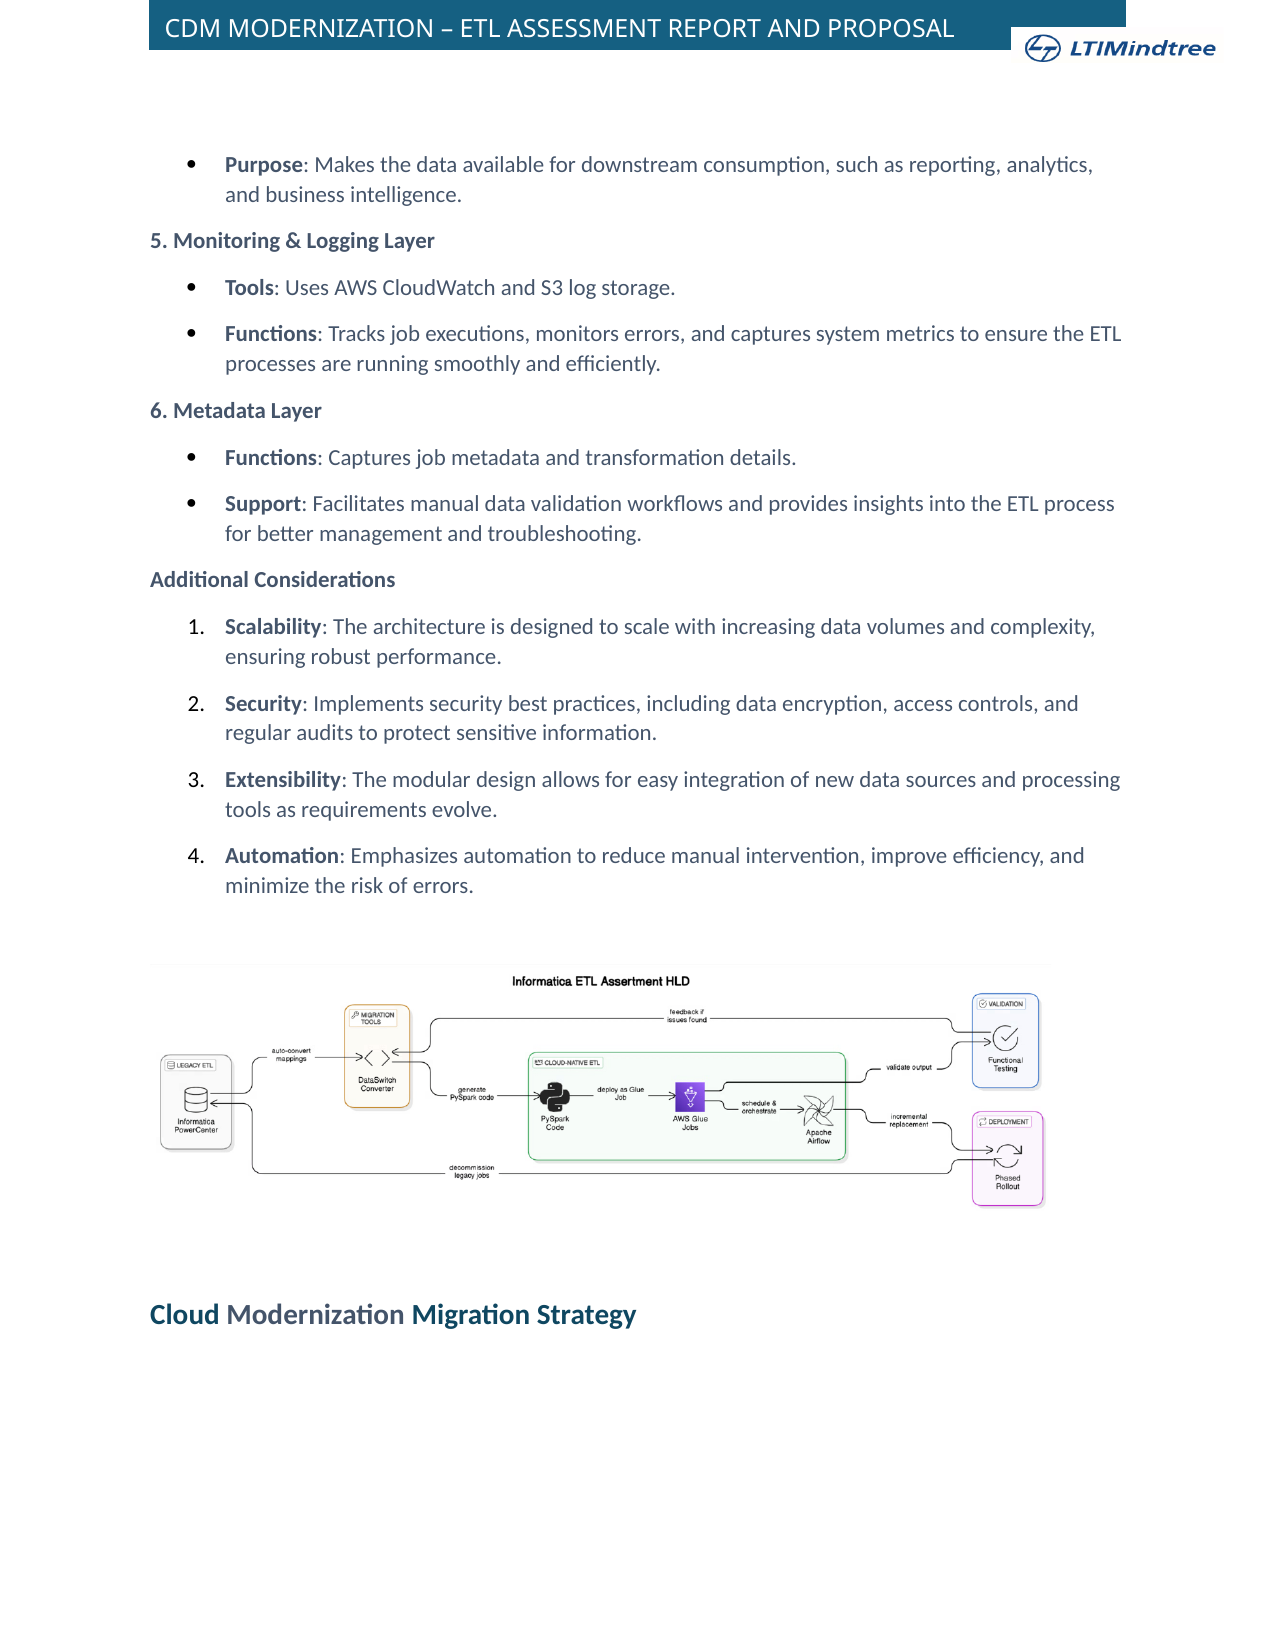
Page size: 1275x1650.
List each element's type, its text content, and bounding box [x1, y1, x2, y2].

list Purpose: Makes the data available for downstream consumption, such as reporting, analytics, and business intelligence. [187, 150, 1125, 208]
list Functions: Captures job metadata and transformation details. [187, 443, 1125, 471]
list Support: Facilitates manual data validation workflows and provides insights into the ETL process for better management and troubleshooting. [187, 489, 1125, 547]
list Extensibility: The modular design allows for easy integration of new data sources and processing tools as requirements evolve. [187, 765, 1125, 823]
list Scalability: The architecture is designed to scale with increasing data volumes and complexity, ensuring robust performance. [187, 612, 1125, 670]
text Additional Considerations [150, 566, 1125, 594]
list Functions: Tracks job executions, monitors errors, and captures system metrics to ensure the ETL processes are running smoothly and efficiently. [187, 319, 1125, 377]
list Tools: Uses AWS CloudWatch and S3 log storage. [187, 273, 1125, 301]
text 5. Monitoring & Logging Layer [150, 226, 1125, 254]
text 6. Metadata Layer [150, 396, 1125, 424]
subtitle Cloud Modernization Migration Strategy [150, 1296, 1125, 1332]
list Security: Implements security best practices, including data encryption, access controls, and regular audits to protect sensitive information. [187, 689, 1125, 747]
list Automation: Emphasizes automation to reduce manual intervention, improve efficiency, and minimize the risk of errors. [187, 842, 1125, 899]
